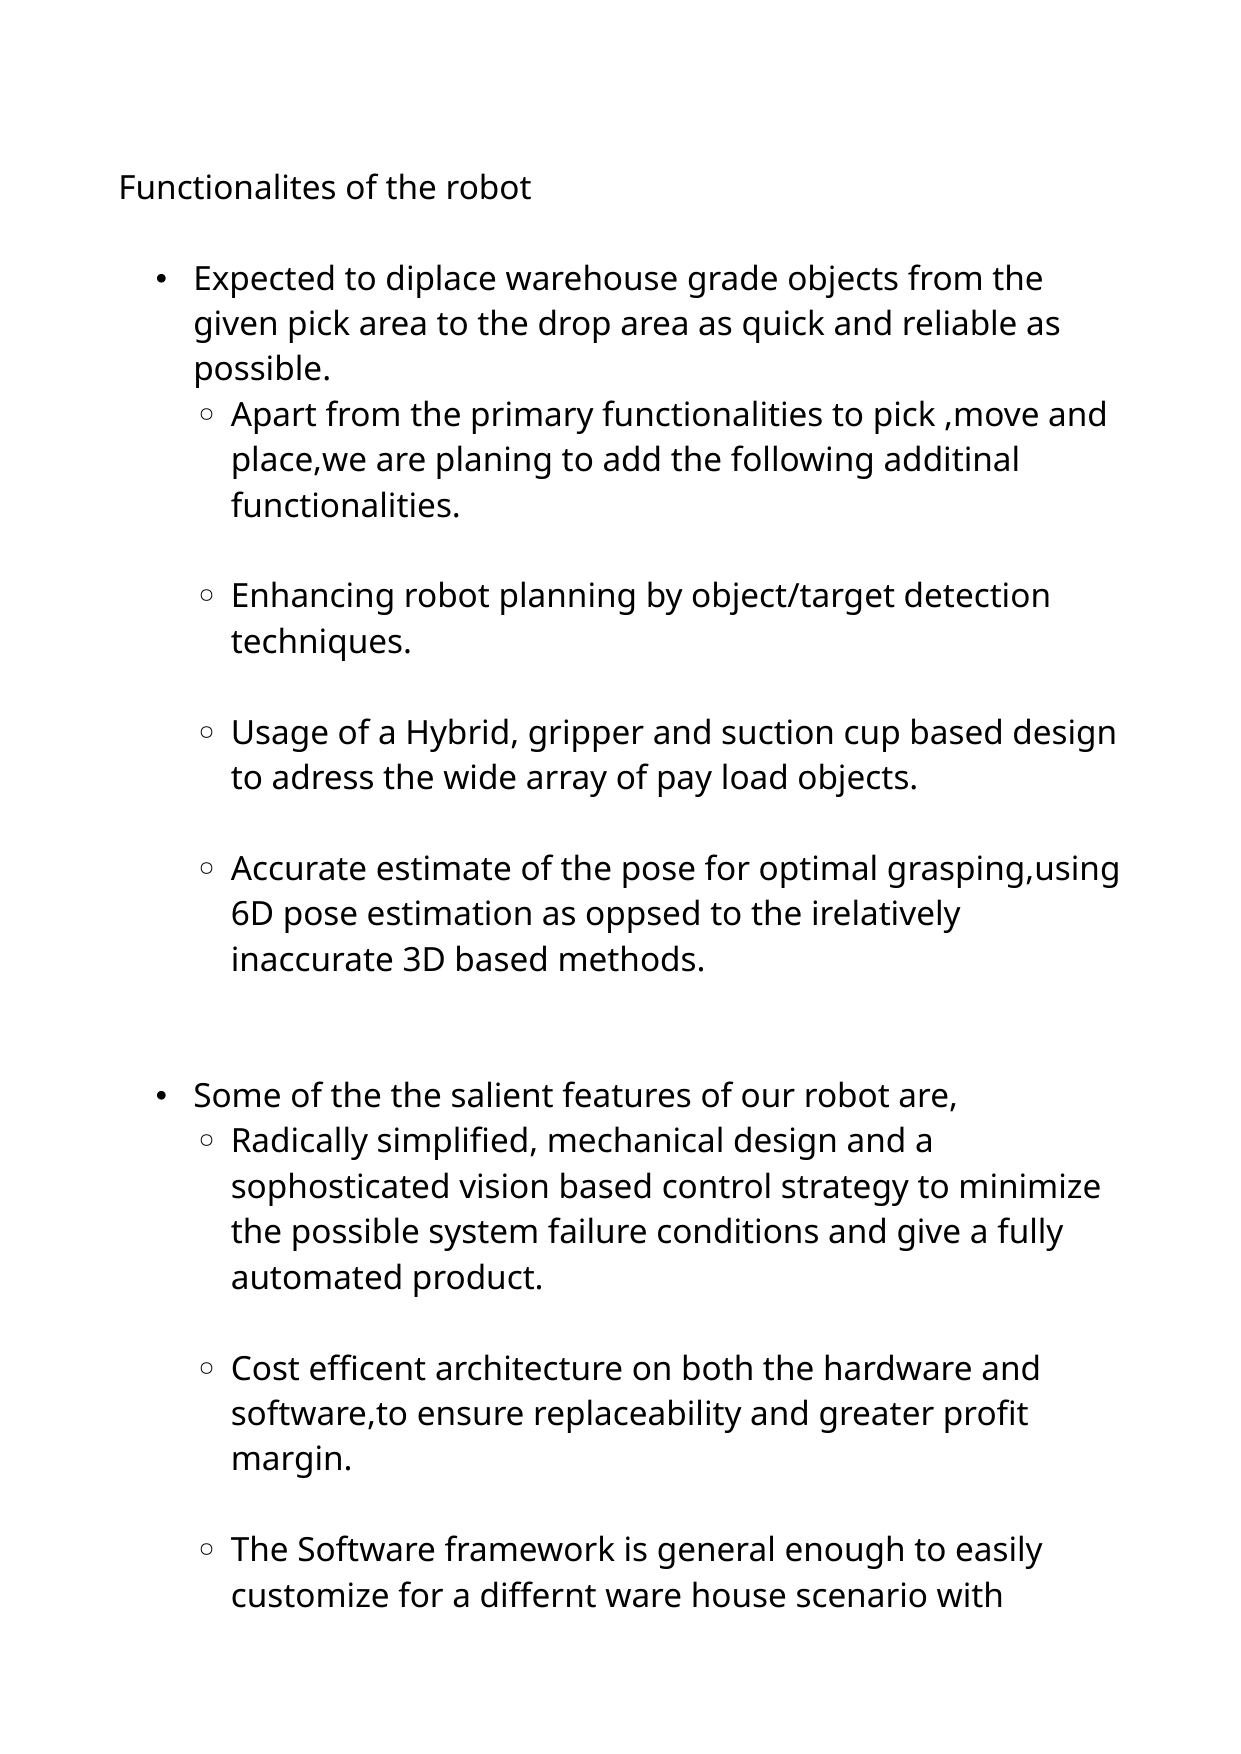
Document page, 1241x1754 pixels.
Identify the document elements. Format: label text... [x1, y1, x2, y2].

list Radically simplified, mechanical design and a sophosticated vision based control strategy to minimize the possible system failure conditions and give a fully automated product. [193, 1117, 1122, 1299]
list Expected to diplace warehouse grade objects from the given pick area to the drop area as quick and reliable as possible. [156, 254, 1122, 391]
list Some of the the salient features of our robot are, [156, 1072, 1122, 1117]
list The Software framework is general enough to easily customize for a differnt ware house scenario with [193, 1526, 1122, 1617]
list Apart from the primary functionalities to pick ,move and place,we are planing to add the following additinal functionalities. [193, 391, 1122, 527]
list Accurate estimate of the pose for optimal grasping,using 6D pose estimation as oppsed to the irelatively inaccurate 3D based methods. [193, 845, 1122, 981]
list Cost efficent architecture on both the hardware and software,to ensure replaceability and greater profit margin. [193, 1344, 1122, 1481]
list Usage of a Hybrid, gripper and suction cup based design to adress the wide array of pay load objects. [193, 708, 1122, 799]
text Functionalites of the robot [118, 163, 1122, 209]
list Enhancing robot planning by object/target detection techniques. [193, 572, 1122, 663]
